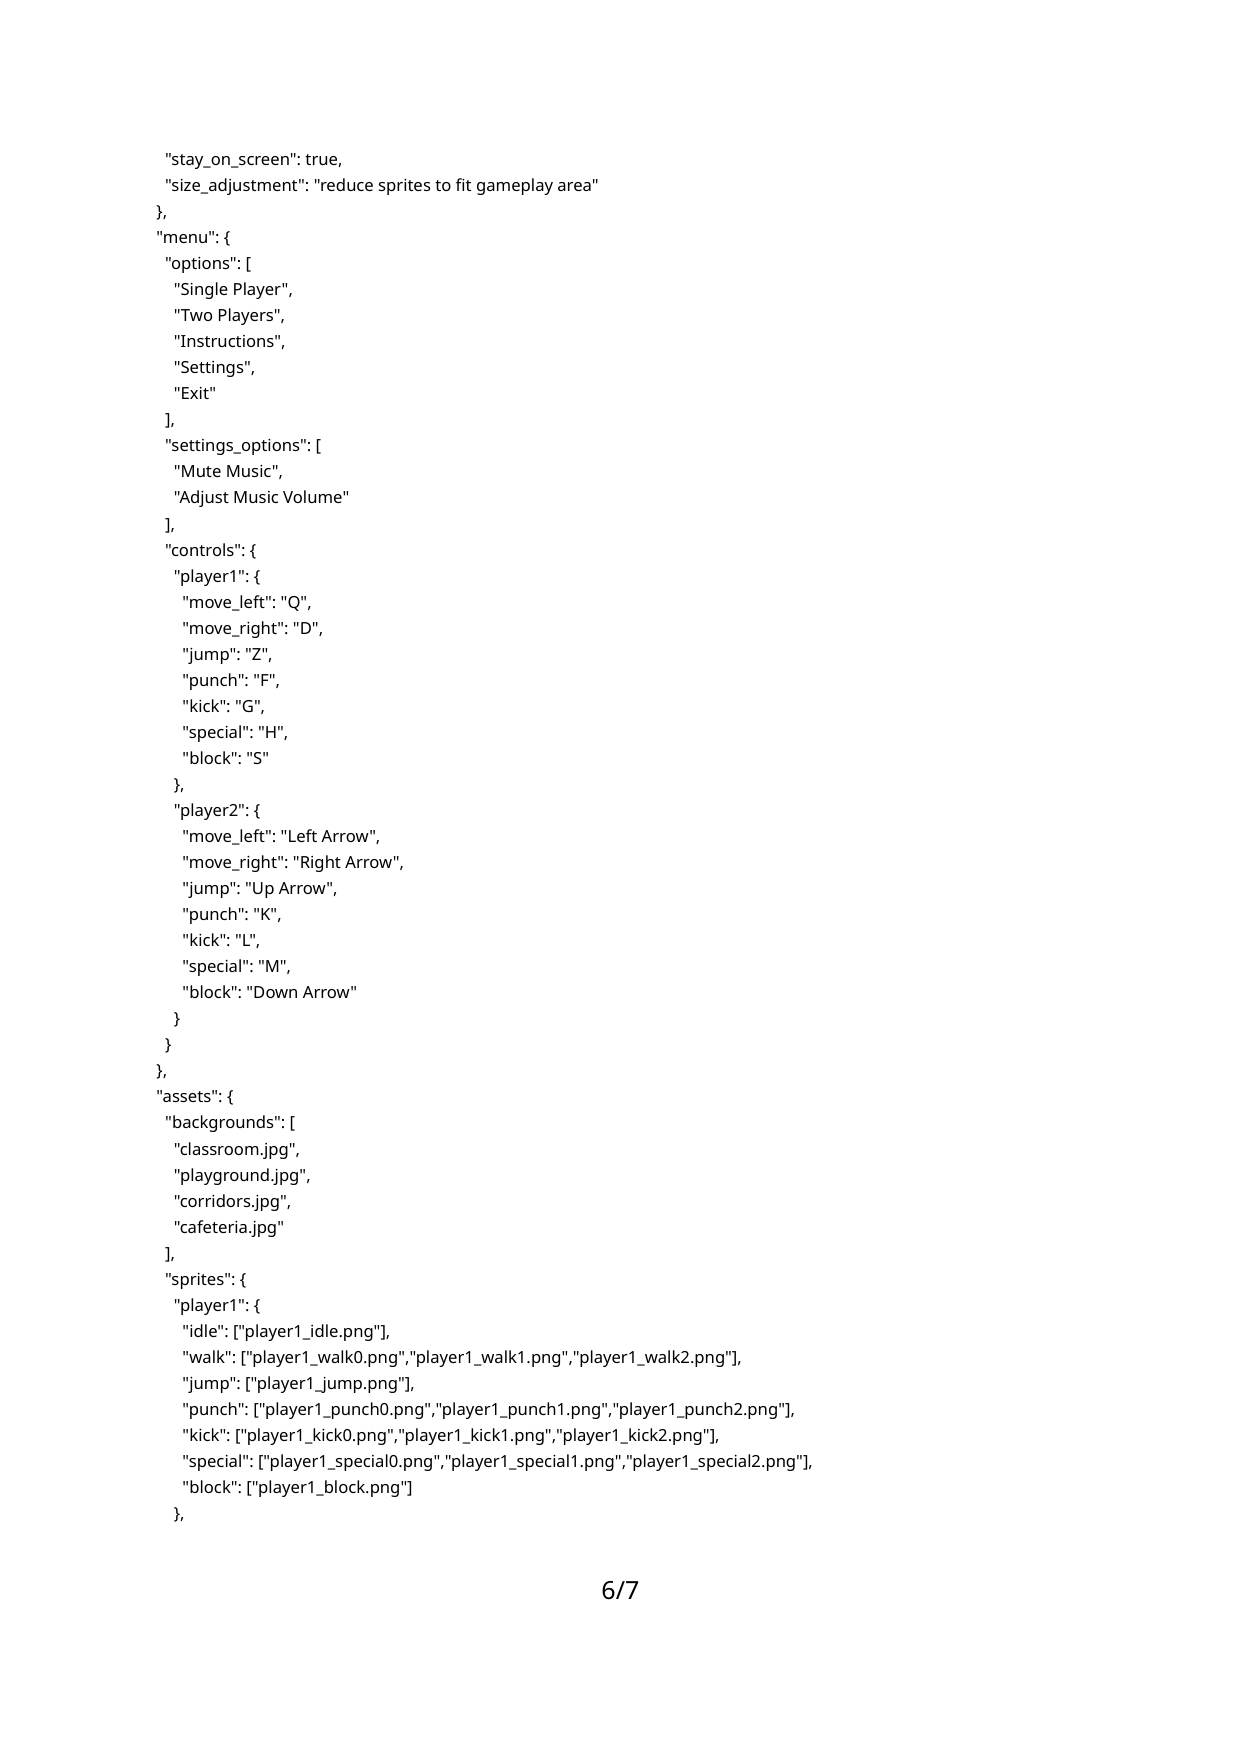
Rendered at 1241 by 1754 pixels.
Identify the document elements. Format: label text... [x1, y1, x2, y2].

text "Settings", [148, 356, 1093, 379]
text "punch": "K", [148, 903, 1093, 926]
text "cafeteria.jpg" [148, 1215, 1093, 1238]
text "special": ["player1_special0.png","player1_special1.png","player1_special2.png"], [148, 1450, 1093, 1472]
text "idle": ["player1_idle.png"], [148, 1319, 1093, 1342]
text "jump": "Up Arrow", [148, 877, 1093, 899]
text "punch": "F", [148, 668, 1093, 691]
text "player2": { [148, 799, 1093, 821]
text "kick": "L", [148, 929, 1093, 952]
text }, [148, 1059, 1093, 1082]
text ], [148, 408, 1093, 431]
text "block": ["player1_block.png"] [148, 1476, 1093, 1498]
text "punch": ["player1_punch0.png","player1_punch1.png","player1_punch2.png"], [148, 1398, 1093, 1420]
text "classroom.jpg", [148, 1137, 1093, 1160]
text "kick": ["player1_kick0.png","player1_kick1.png","player1_kick2.png"], [148, 1424, 1093, 1446]
text "jump": "Z", [148, 642, 1093, 665]
text "settings_options": [ [148, 434, 1093, 457]
text "special": "M", [148, 955, 1093, 978]
text "Mute Music", [148, 460, 1093, 483]
text "size_adjustment": "reduce sprites to fit gameplay area" [148, 174, 1093, 196]
text "options": [ [148, 252, 1093, 274]
text "jump": ["player1_jump.png"], [148, 1372, 1093, 1394]
text } [148, 1033, 1093, 1056]
text "block": "Down Arrow" [148, 981, 1093, 1004]
text "Exit" [148, 382, 1093, 405]
text "corridors.jpg", [148, 1189, 1093, 1212]
text ], [148, 512, 1093, 535]
text "Single Player", [148, 278, 1093, 301]
text }, [148, 773, 1093, 795]
text "player1": { [148, 564, 1093, 587]
text "Two Players", [148, 304, 1093, 327]
text "playground.jpg", [148, 1163, 1093, 1186]
text "move_right": "D", [148, 616, 1093, 639]
text "move_right": "Right Arrow", [148, 851, 1093, 873]
text }, [148, 1502, 1093, 1524]
text }, [148, 200, 1093, 222]
text ], [148, 1241, 1093, 1264]
text } [148, 1007, 1093, 1030]
text "player1": { [148, 1293, 1093, 1316]
text "Instructions", [148, 330, 1093, 353]
text "controls": { [148, 538, 1093, 561]
text "Adjust Music Volume" [148, 486, 1093, 509]
text "menu": { [148, 226, 1093, 248]
text "kick": "G", [148, 694, 1093, 717]
text "move_left": "Q", [148, 590, 1093, 613]
text "block": "S" [148, 747, 1093, 769]
text "backgrounds": [ [148, 1111, 1093, 1134]
text "special": "H", [148, 721, 1093, 743]
text "sprites": { [148, 1267, 1093, 1290]
text "assets": { [148, 1085, 1093, 1108]
text "walk": ["player1_walk0.png","player1_walk1.png","player1_walk2.png"], [148, 1346, 1093, 1368]
text "stay_on_screen": true, [148, 148, 1093, 170]
text "move_left": "Left Arrow", [148, 825, 1093, 847]
